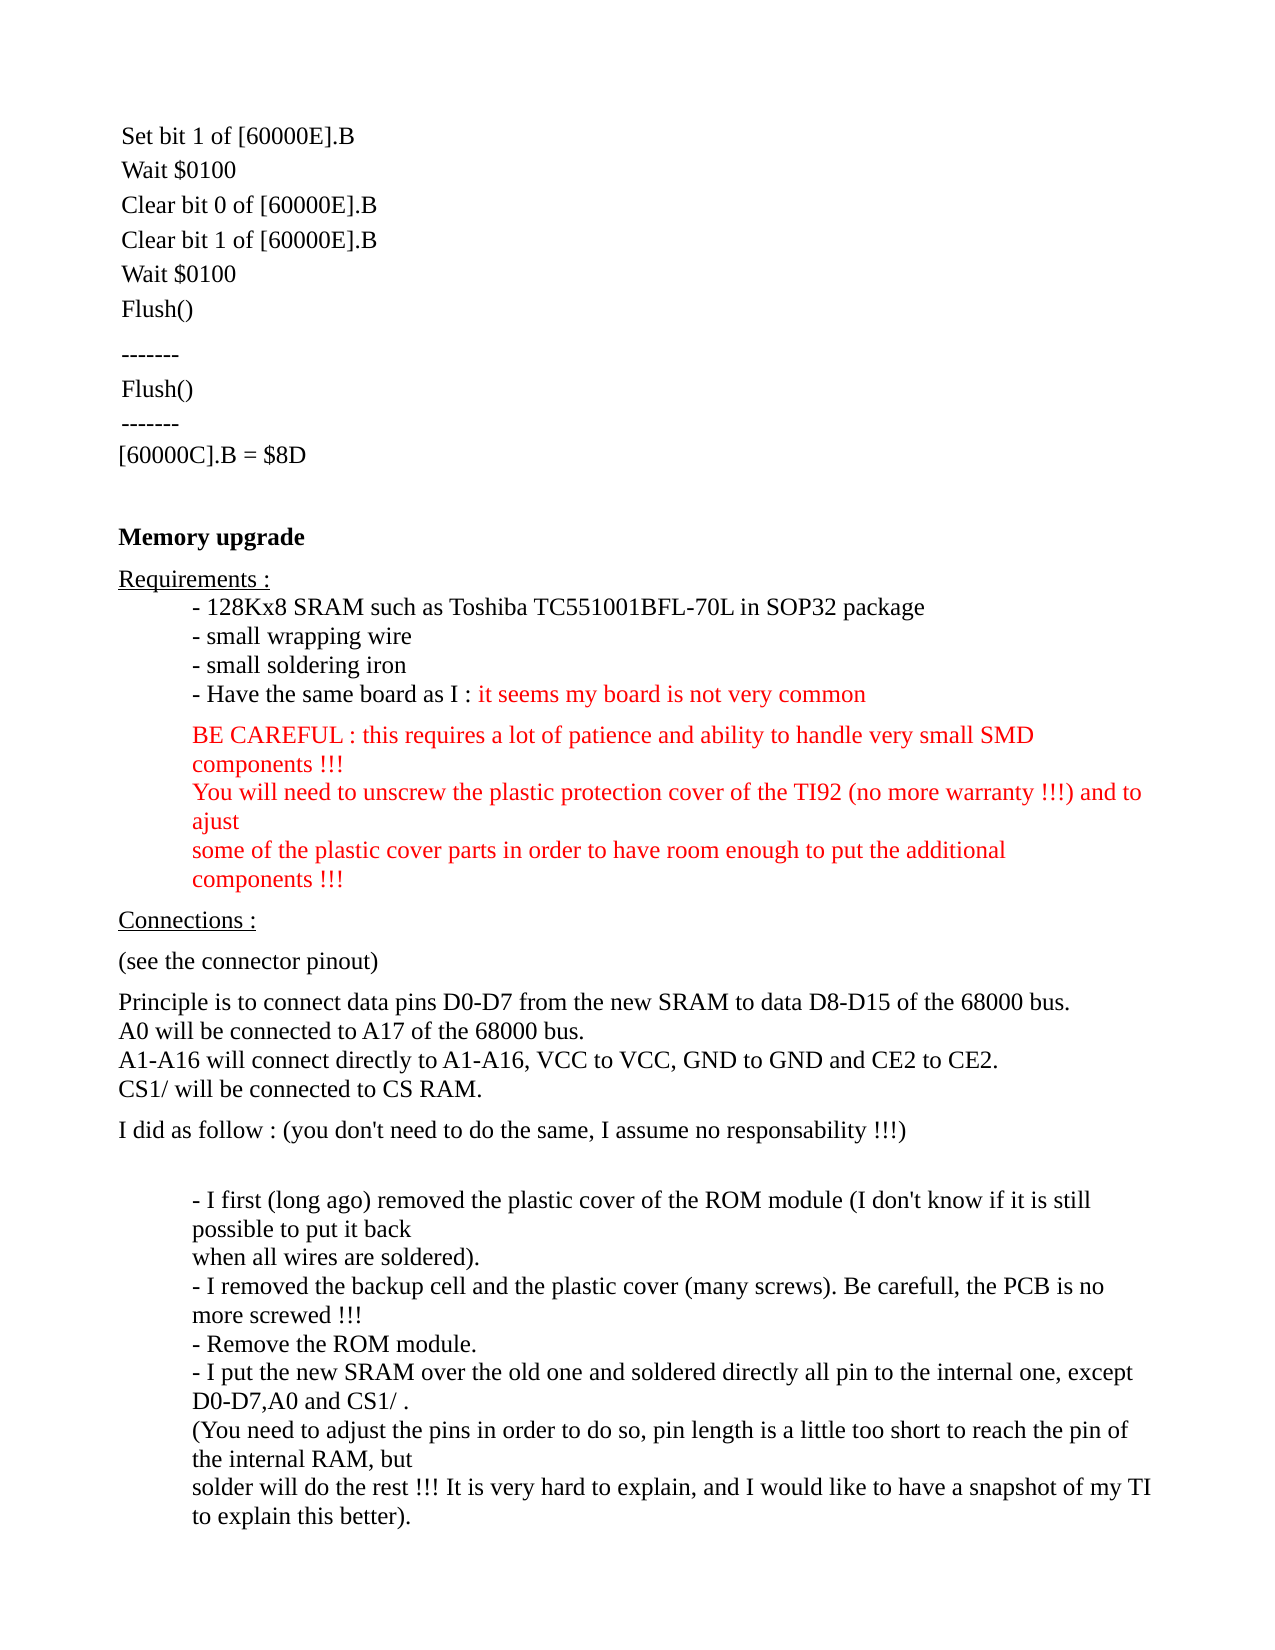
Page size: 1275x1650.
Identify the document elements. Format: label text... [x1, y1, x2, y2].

table_header Flush() [118, 371, 213, 405]
text Memory upgrade [118, 522, 1157, 551]
table_header Wait $0100 [118, 256, 256, 291]
text (see the connector pinout) [118, 946, 1157, 975]
list - 128Kx8 SRAM such as Toshiba TC551001BFL-70L in SOP32 package - small wrapping wire - small soldering iron - Have the same board as I : it seems my board is not very common [162, 592, 1157, 707]
list BE CAREFUL : this requires a lot of patience and ability to handle very small SMD components !!! You will need to unscrew the plastic protection cover of the TI92 (no more warranty !!!) and to ajust some of the plastic cover parts in order to have room enough to put the additional components !!! [162, 720, 1157, 892]
text Requirements : [118, 564, 1157, 592]
table_header Clear bit 0 of [60000E].B [118, 187, 393, 222]
table_header ------- [118, 336, 207, 371]
table_header Clear bit 1 of [60000E].B [118, 222, 393, 256]
text Principle is to connect data pins D0-D7 from the new SRAM to data D8-D15 of the 68000 bus. A0 will be connected to A17 of the 68000 bus. A1-A16 will connect directly to A1-A16, VCC to VCC, GND to GND and CE2 to CE2. CS1/ will be connected to CS RAM. [118, 987, 1157, 1102]
table_header [118, 326, 136, 336]
text [60000C].B = $8D [118, 440, 1157, 469]
table_header Flush() [118, 291, 213, 326]
text Connections : [118, 905, 1157, 934]
table_header ------- [118, 405, 207, 440]
table_header Set bit 1 of [60000E].B [118, 118, 371, 153]
table_header Wait $0100 [118, 153, 256, 187]
text I did as follow : (you don't need to do the same, I assume no responsability !!!) [118, 1115, 1157, 1172]
list - I first (long ago) removed the plastic cover of the ROM module (I don't know if it is still possible to put it back when all wires are soldered). - I removed the backup cell and the plastic cover (many screws). Be carefull, the PCB is no more screwed !!! - Remove the ROM module. - I put the new SRAM over the old one and soldered directly all pin to the internal one, except D0-D7,A0 and CS1/ . (You need to adjust the pins in order to do so, pin length is a little too short to reach the pin of the internal RAM, but solder will do the rest !!! It is very hard to explain, and I would like to have a snapshot of my TI to explain this better). [162, 1185, 1157, 1530]
